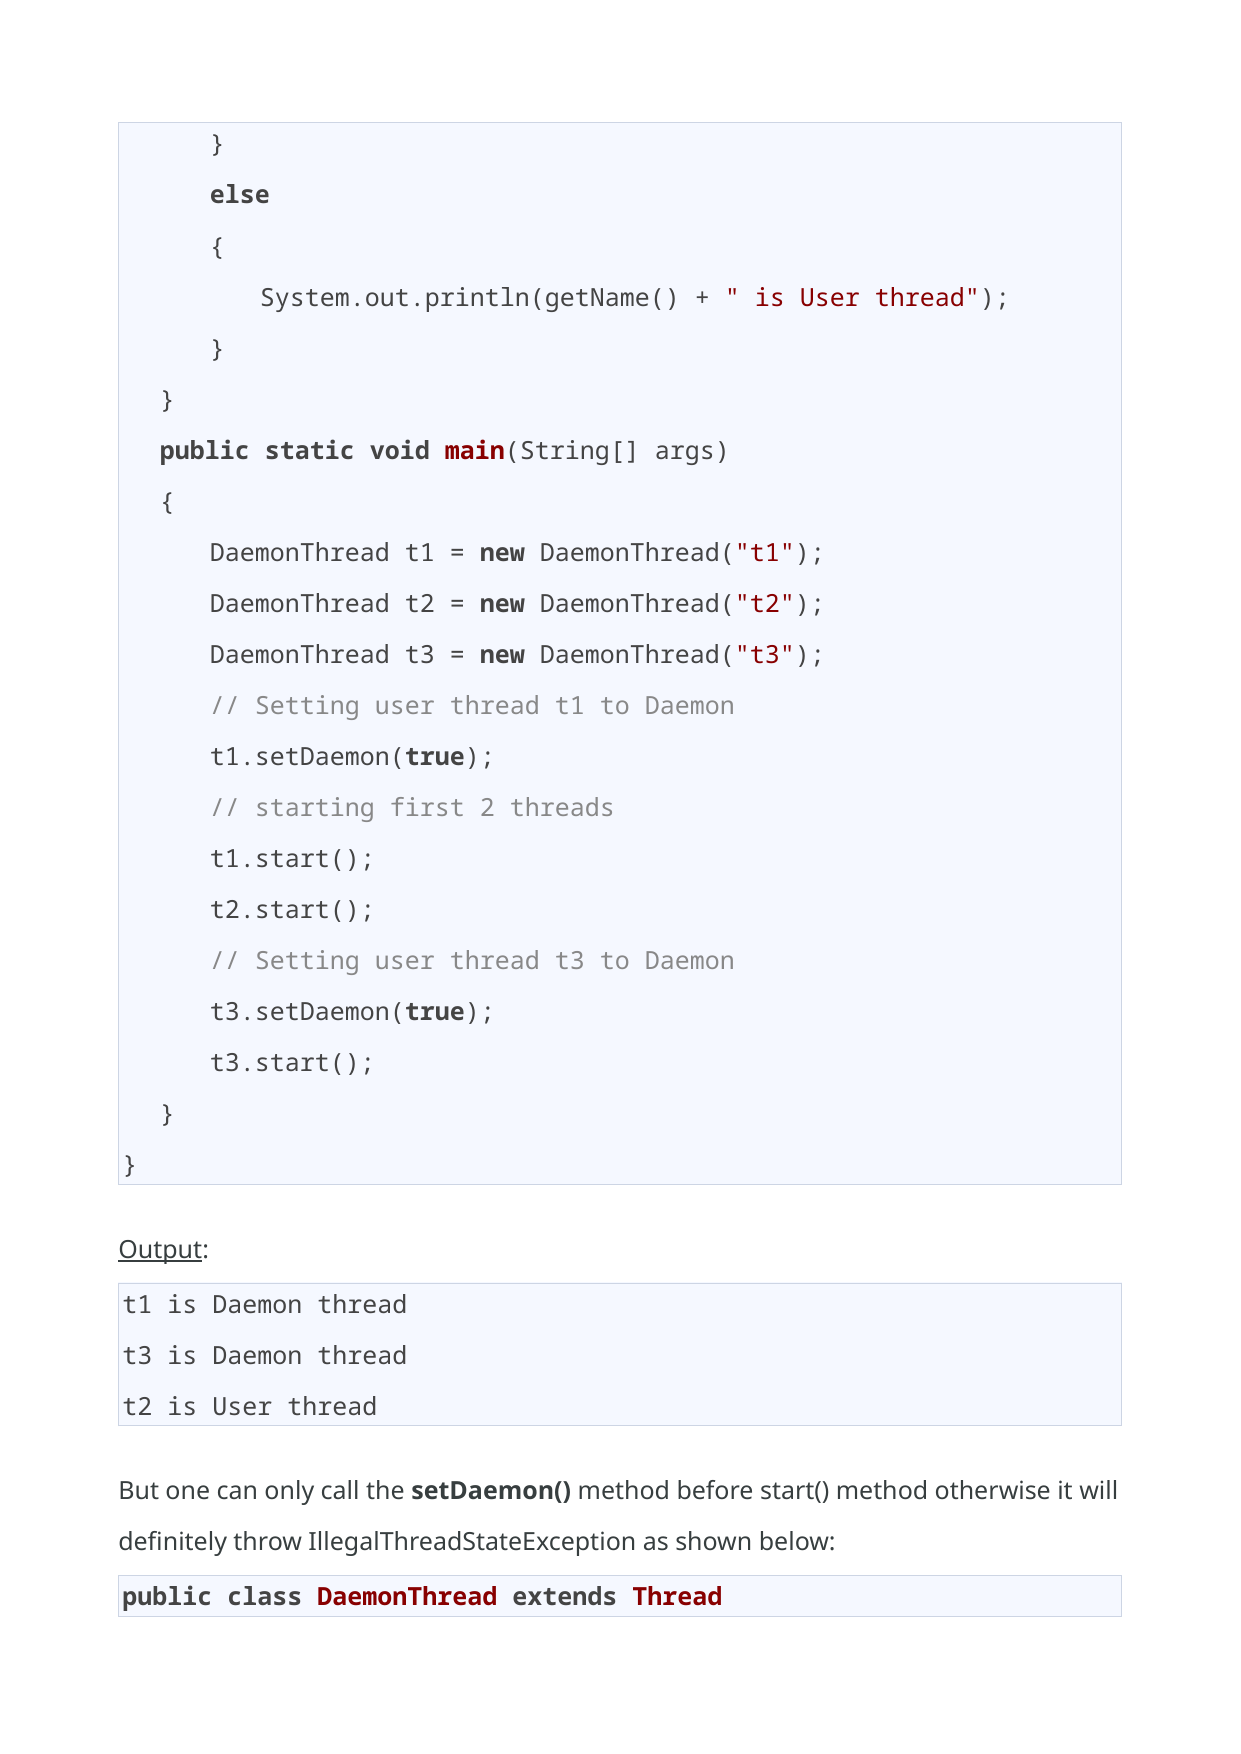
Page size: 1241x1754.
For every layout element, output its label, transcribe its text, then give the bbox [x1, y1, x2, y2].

text public static void main(String[] args) [119, 428, 1121, 466]
text But one can only call the setDaemon() method before start() method otherwise it will definitely throw IllegalThreadStateException as shown below: [118, 1473, 1122, 1558]
text { [119, 479, 1121, 517]
text Output: [118, 1231, 1122, 1265]
text t2.start(); [119, 888, 1121, 926]
text DaemonThread t1 = new DaemonThread("t1"); [119, 530, 1121, 568]
text } [119, 1143, 1121, 1184]
text { [119, 224, 1121, 262]
text t1.start(); [119, 837, 1121, 875]
text // Setting user thread t3 to Daemon [119, 939, 1121, 977]
text public class DaemonThread extends Thread [119, 1576, 1121, 1616]
text t1 is Daemon thread [119, 1284, 1121, 1320]
text // starting first 2 threads [119, 786, 1121, 824]
text } [119, 1092, 1121, 1130]
text // Setting user thread t1 to Daemon [119, 683, 1121, 722]
text } [119, 326, 1121, 364]
text DaemonThread t2 = new DaemonThread("t2"); [119, 581, 1121, 619]
text t2 is User thread [119, 1384, 1121, 1425]
text } [119, 123, 1121, 160]
text t3.setDaemon(true); [119, 990, 1121, 1028]
text t3 is Daemon thread [119, 1333, 1121, 1371]
text DaemonThread t3 = new DaemonThread("t3"); [119, 632, 1121, 671]
text System.out.println(getName() + " is User thread"); [119, 275, 1121, 313]
text t1.setDaemon(true); [119, 734, 1121, 773]
text else [119, 173, 1121, 211]
text t3.start(); [119, 1041, 1121, 1079]
text } [119, 377, 1121, 415]
